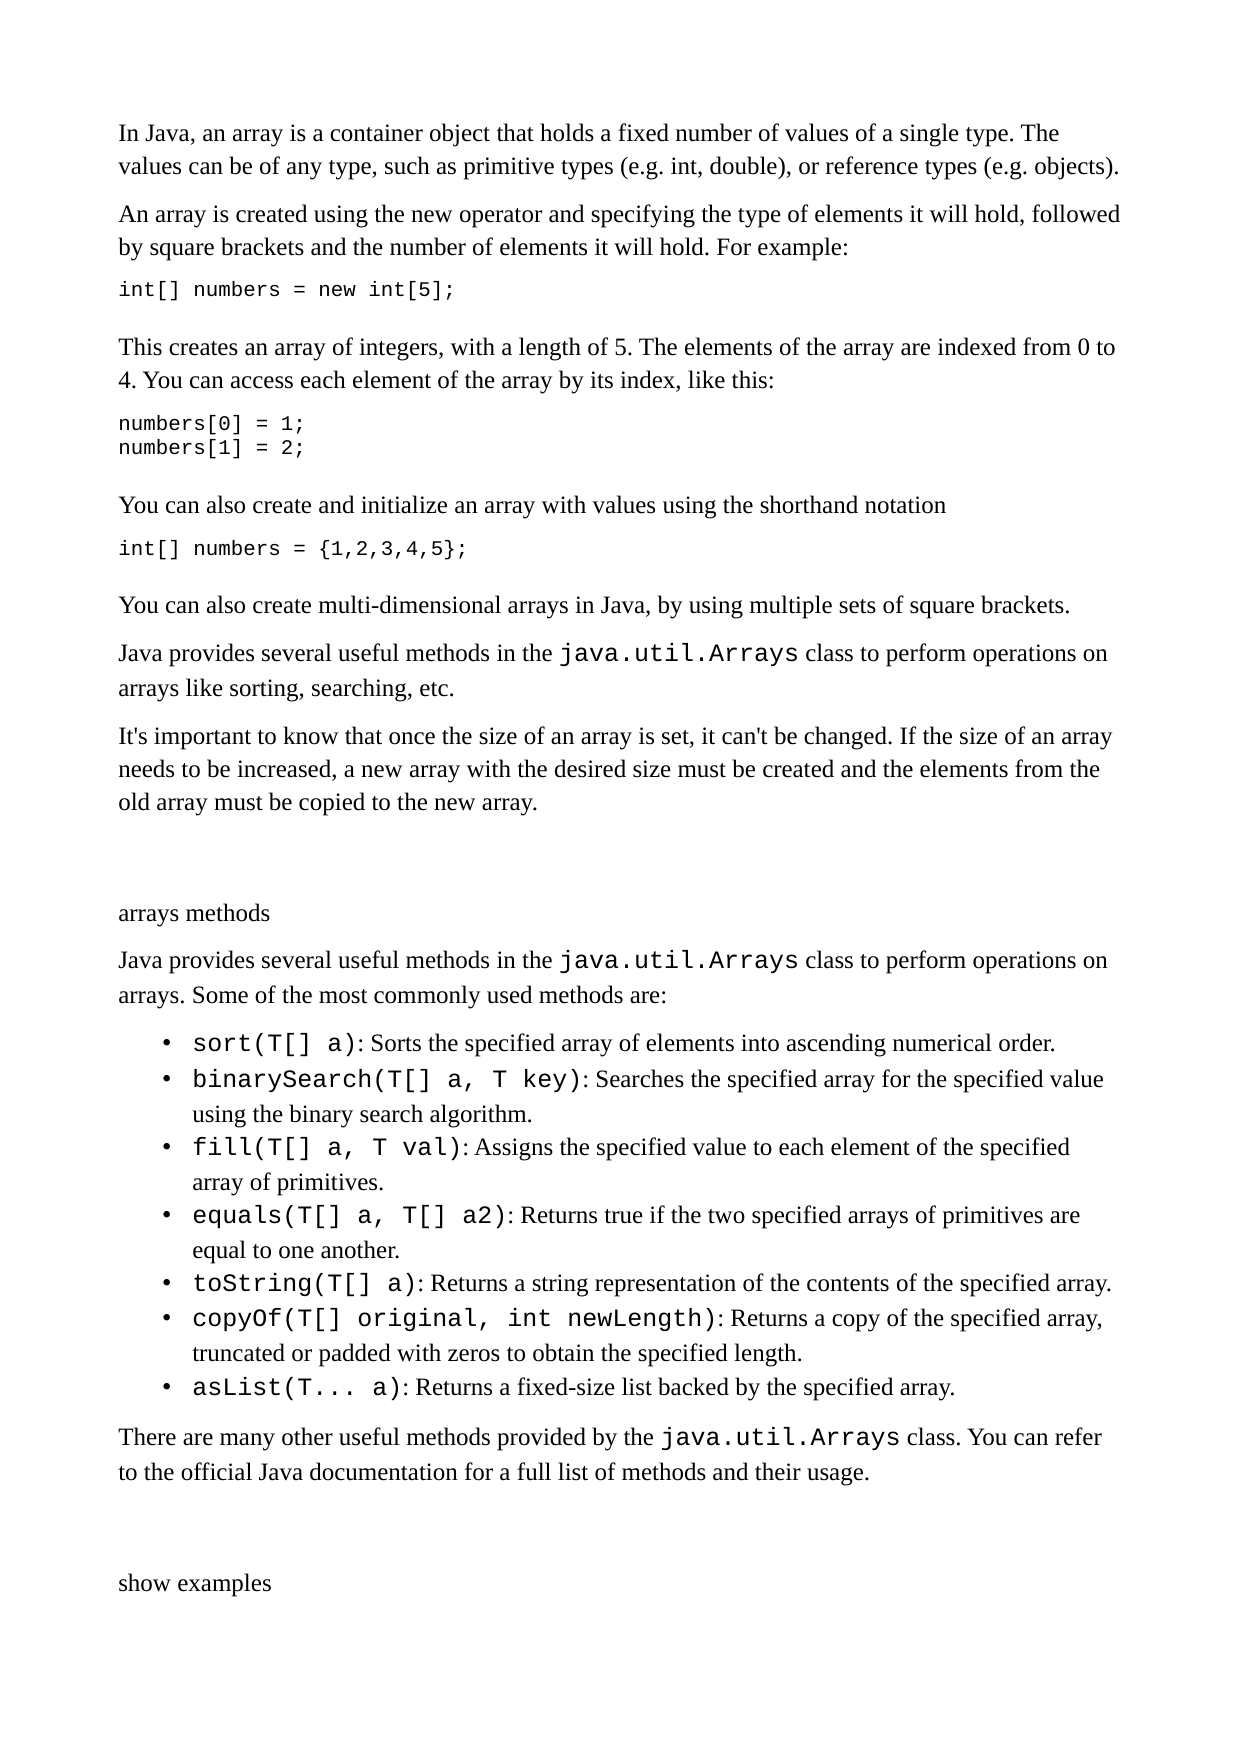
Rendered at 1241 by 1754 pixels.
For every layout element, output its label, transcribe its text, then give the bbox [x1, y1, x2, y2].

text In Java, an array is a container object that holds a fixed number of values of a single type. The values can be of any type, such as primitive types (e.g. int, double), or reference types (e.g. objects). [118, 118, 1122, 180]
text An array is created using the new operator and specifying the type of elements it will hold, followed by square brackets and the number of elements it will hold. For example: [118, 199, 1122, 261]
text int[] numbers = {1,2,3,4,5}; [118, 537, 1122, 561]
list asList(T... a): Returns a fixed-size list backed by the specified array. [162, 1372, 1122, 1402]
list copyOf(T[] original, int newLength): Returns a copy of the specified array, truncated or padded with zeros to obtain the specified length. [162, 1303, 1122, 1367]
list sort(T[] a): Sorts the specified array of elements into ascending numerical order. [162, 1028, 1122, 1059]
text show examples [118, 1568, 1122, 1596]
list fill(T[] a, T val): Assigns the specified value to each element of the specified array of primitives. [162, 1132, 1122, 1196]
list equals(T[] a, T[] a2): Returns true if the two specified arrays of primitives are equal to one another. [162, 1200, 1122, 1264]
list binarySearch(T[] a, T key): Searches the specified array for the specified value using the binary search algorithm. [162, 1064, 1122, 1127]
text It's important to know that once the size of an array is set, it can't be changed. If the size of an array needs to be increased, a new array with the desired size must be created and the elements from the old array must be copied to the new array. [118, 721, 1122, 816]
text Java provides several useful methods in the java.util.Arrays class to perform operations on arrays like sorting, searching, etc. [118, 638, 1122, 702]
text numbers[1] = 2; [118, 437, 1122, 460]
text Java provides several useful methods in the java.util.Arrays class to perform operations on arrays. Some of the most commonly used methods are: [118, 946, 1122, 1009]
text You can also create multi-dimensional arrays in Java, by using multiple sets of square brackets. [118, 591, 1122, 619]
text This creates an array of integers, with a length of 5. The elements of the array are indexed from 0 to 4. You can access each element of the array by its index, like this: [118, 332, 1122, 394]
text int[] numbers = new int[5]; [118, 279, 1122, 303]
text You can also create and initialize an array with values using the shorthand notation [118, 490, 1122, 519]
list toString(T[] a): Returns a string representation of the contents of the specified array. [162, 1268, 1122, 1299]
text arrays methods [118, 898, 1122, 927]
text numbers[0] = 1; [118, 413, 1122, 437]
text There are many other useful methods provided by the java.util.Arrays class. You can refer to the official Java documentation for a full list of methods and their usage. [118, 1422, 1122, 1485]
